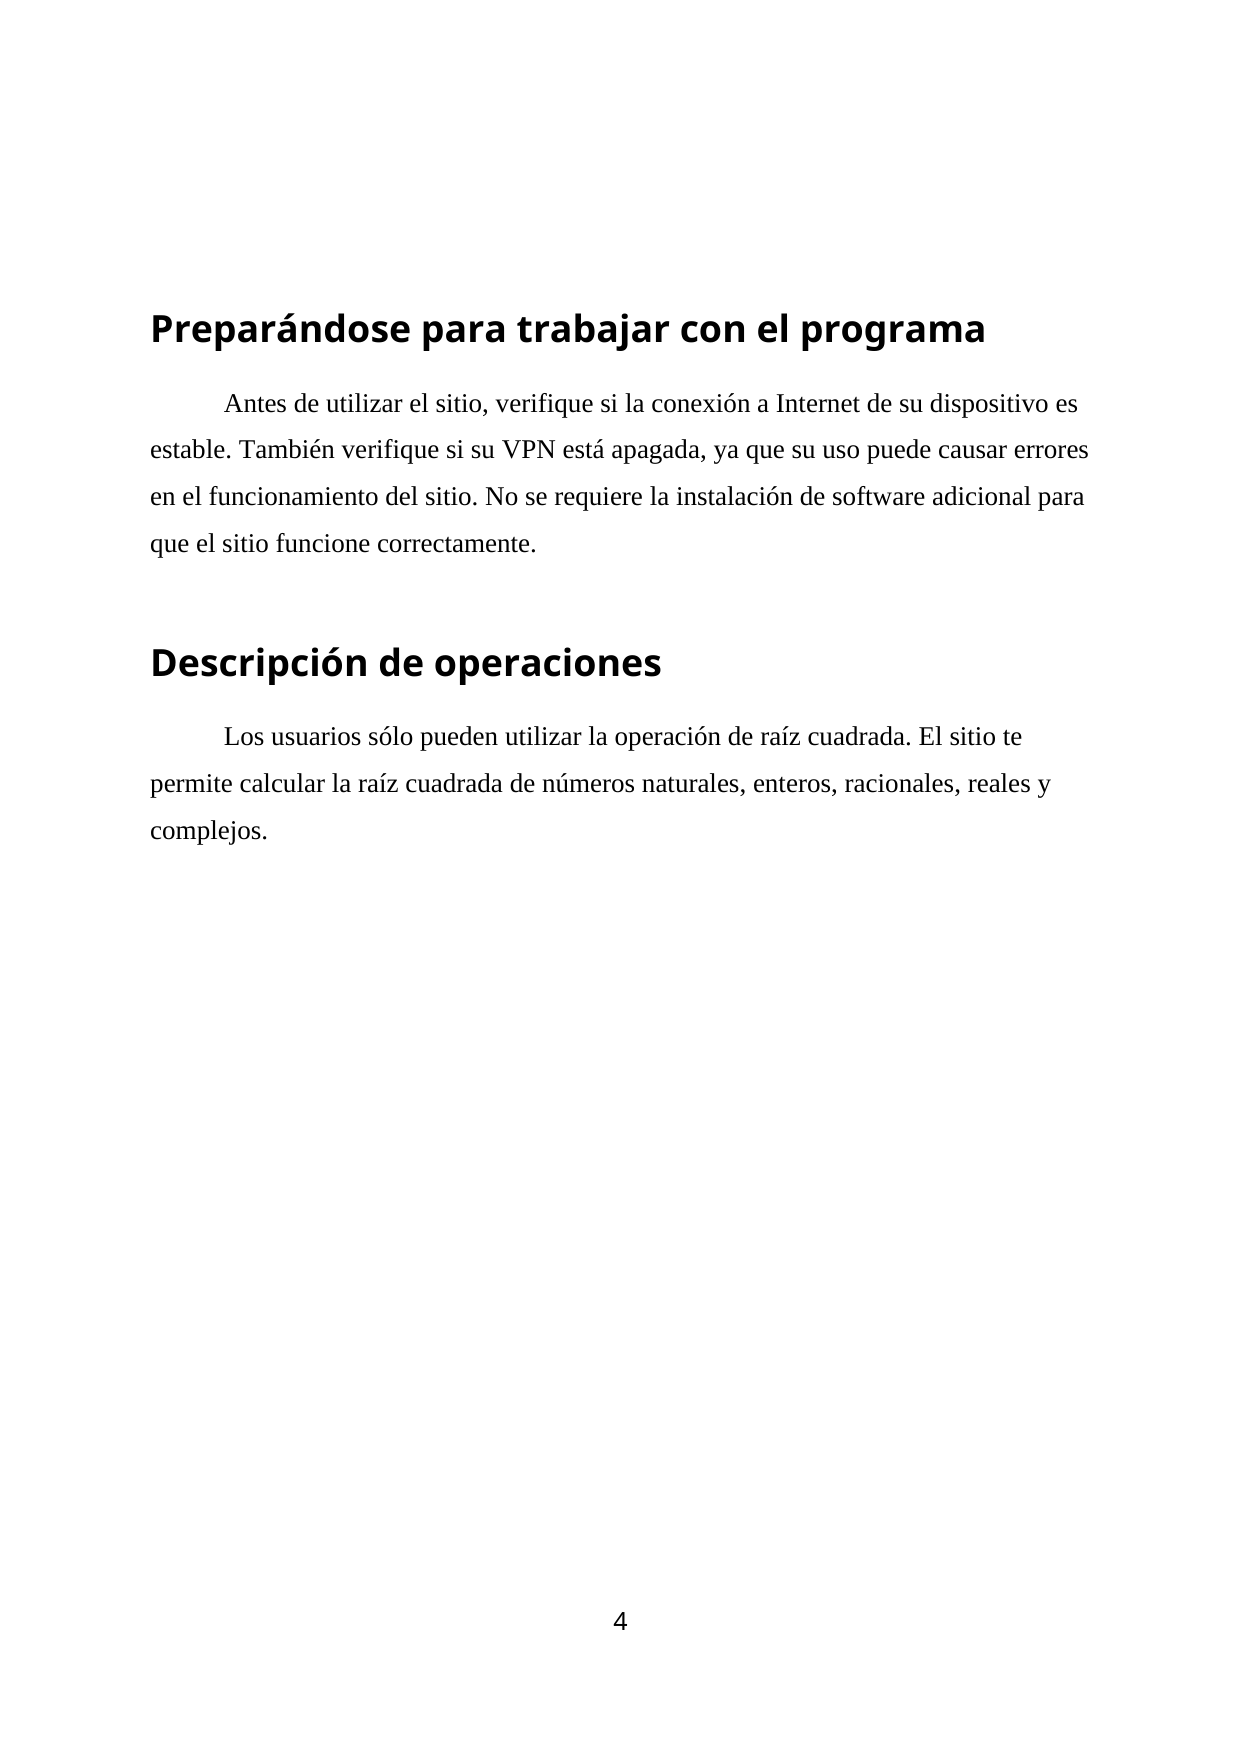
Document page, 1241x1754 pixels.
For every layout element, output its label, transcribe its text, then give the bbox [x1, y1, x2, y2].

subtitle Preparándose para trabajar con el programa [150, 302, 1090, 353]
subtitle Descripción de operaciones [150, 636, 1090, 687]
text Los usuarios sólo pueden utilizar la operación de raíz cuadrada. El sitio te permite calcular la raíz cuadrada de números naturales, enteros, racionales, reales y complejos. [150, 720, 1090, 845]
text Antes de utilizar el sitio, verifique si la conexión a Internet de su dispositivo es estable. También verifique si su VPN está apagada, ya que su uso puede causar errores en el funcionamiento del sitio. No se requiere la instalación de software adicional para que el sitio funcione correctamente. [150, 387, 1090, 558]
